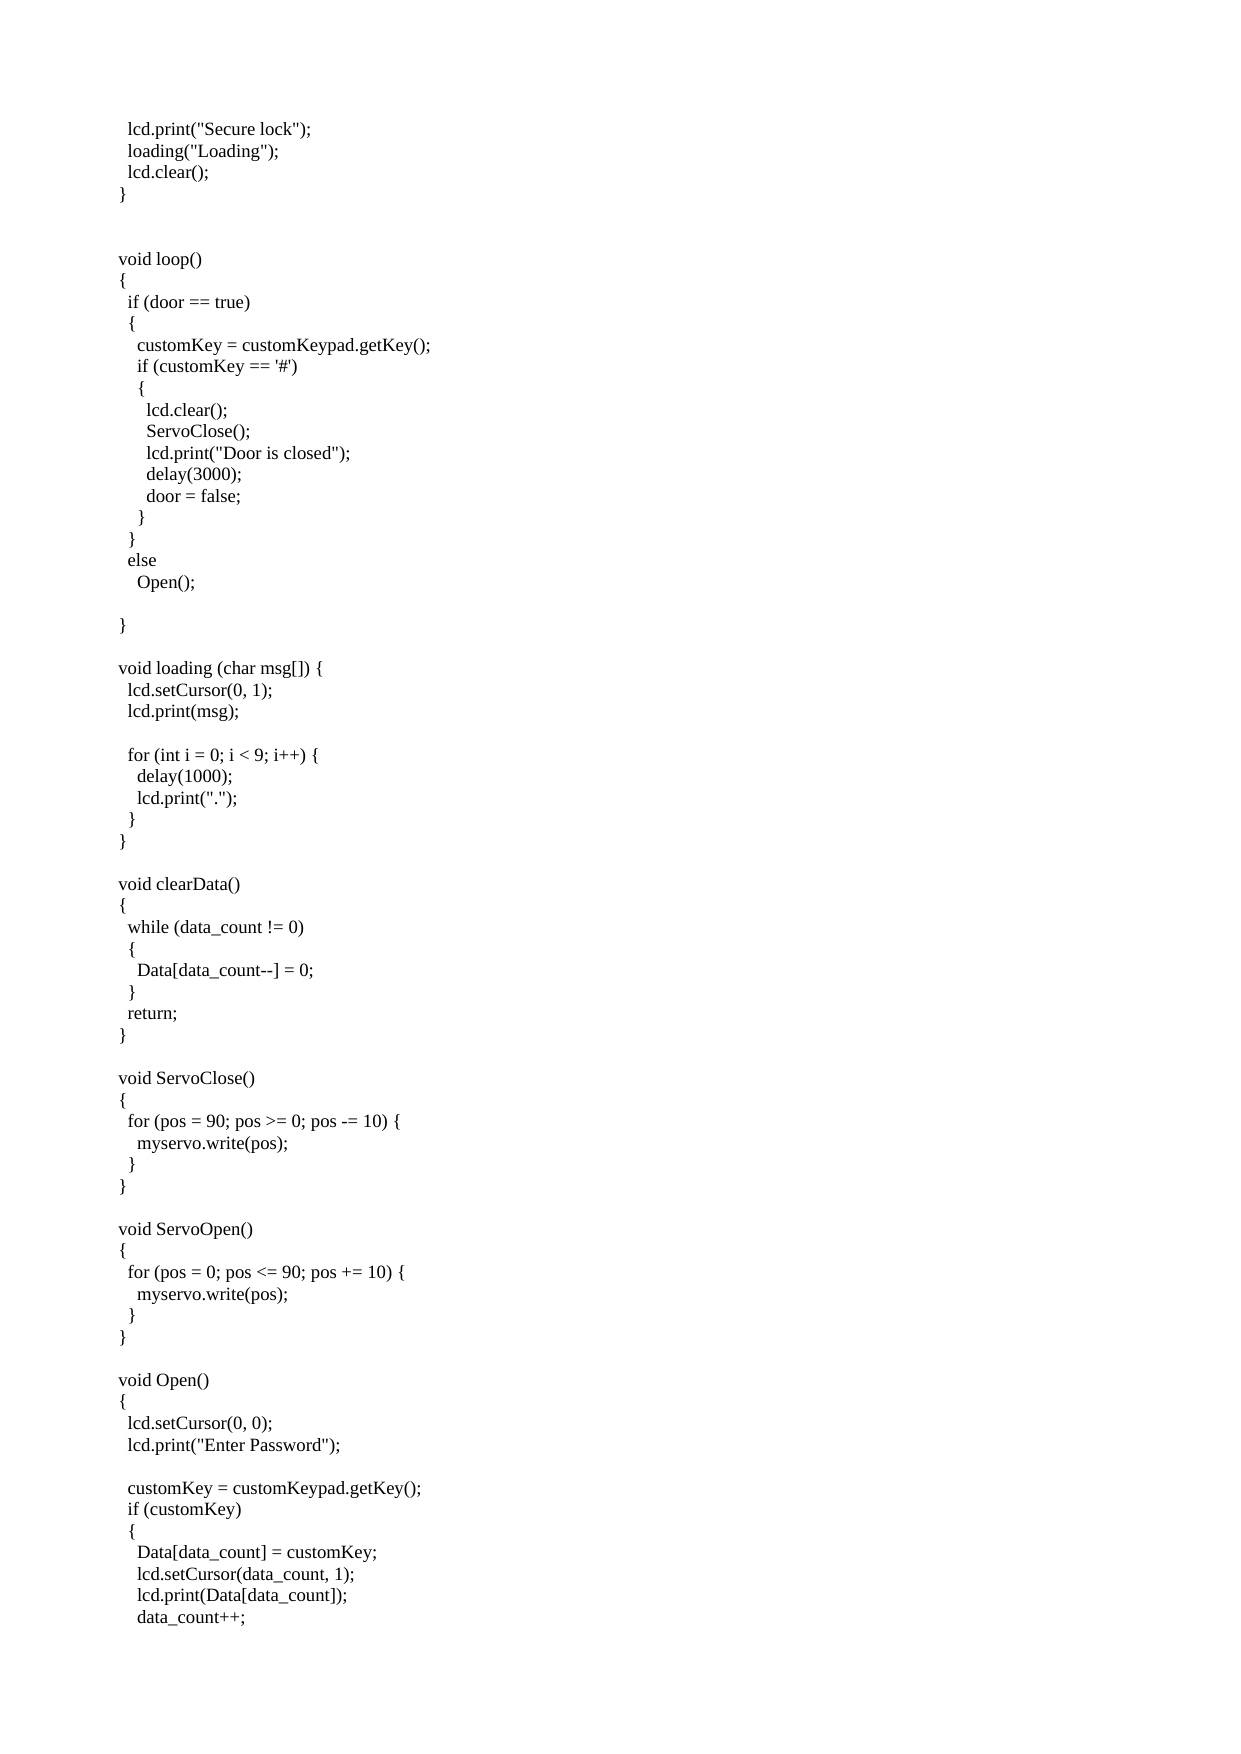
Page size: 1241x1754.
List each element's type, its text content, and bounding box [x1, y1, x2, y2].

text lcd.print("Enter Password"); [118, 1433, 1122, 1455]
text if (door == true) [118, 291, 1122, 312]
text { [118, 1390, 1122, 1412]
text customKey = customKeypad.getKey(); [118, 334, 1122, 355]
text lcd.print("Secure lock"); [118, 118, 1122, 140]
text } [118, 830, 1122, 851]
text door = false; [118, 485, 1122, 506]
text myservo.write(pos); [118, 1132, 1122, 1153]
text if (customKey == '#') [118, 355, 1122, 377]
text } [118, 808, 1122, 830]
text return; [118, 1002, 1122, 1024]
text lcd.clear(); [118, 161, 1122, 183]
text void loading (char msg[]) { [118, 657, 1122, 679]
text } [118, 1326, 1122, 1347]
text lcd.print(Data[data_count]); [118, 1584, 1122, 1606]
text { [118, 937, 1122, 959]
text void clearData() [118, 873, 1122, 894]
text void ServoOpen() [118, 1218, 1122, 1239]
text { [118, 1239, 1122, 1261]
text lcd.setCursor(0, 1); [118, 679, 1122, 700]
text } [118, 1024, 1122, 1045]
text } [118, 1175, 1122, 1196]
text } [118, 1304, 1122, 1326]
text for (int i = 0; i < 9; i++) { [118, 743, 1122, 765]
text { [118, 1088, 1122, 1110]
text lcd.setCursor(0, 0); [118, 1412, 1122, 1433]
text void ServoClose() [118, 1067, 1122, 1088]
text for (pos = 90; pos >= 0; pos -= 10) { [118, 1110, 1122, 1132]
text for (pos = 0; pos <= 90; pos += 10) { [118, 1261, 1122, 1282]
text { [118, 377, 1122, 398]
text lcd.print(msg); [118, 700, 1122, 722]
text else [118, 549, 1122, 571]
text Data[data_count--] = 0; [118, 959, 1122, 981]
text { [118, 312, 1122, 334]
text lcd.print("Door is closed"); [118, 442, 1122, 463]
text data_count++; [118, 1606, 1122, 1627]
text lcd.clear(); [118, 398, 1122, 420]
text ServoClose(); [118, 420, 1122, 442]
text lcd.setCursor(data_count, 1); [118, 1563, 1122, 1584]
text } [118, 1153, 1122, 1175]
text } [118, 506, 1122, 528]
text if (customKey) [118, 1498, 1122, 1520]
text customKey = customKeypad.getKey(); [118, 1477, 1122, 1498]
text { [118, 1520, 1122, 1541]
text } [118, 981, 1122, 1002]
text void loop() [118, 247, 1122, 269]
text loading("Loading"); [118, 140, 1122, 161]
text Data[data_count] = customKey; [118, 1541, 1122, 1563]
text lcd.print("."); [118, 787, 1122, 808]
text } [118, 528, 1122, 549]
text Open(); [118, 571, 1122, 592]
text } [118, 614, 1122, 636]
text delay(1000); [118, 765, 1122, 787]
text { [118, 894, 1122, 916]
text delay(3000); [118, 463, 1122, 485]
text while (data_count != 0) [118, 916, 1122, 937]
text void Open() [118, 1369, 1122, 1390]
text } [118, 183, 1122, 204]
text { [118, 269, 1122, 291]
text myservo.write(pos); [118, 1282, 1122, 1304]
